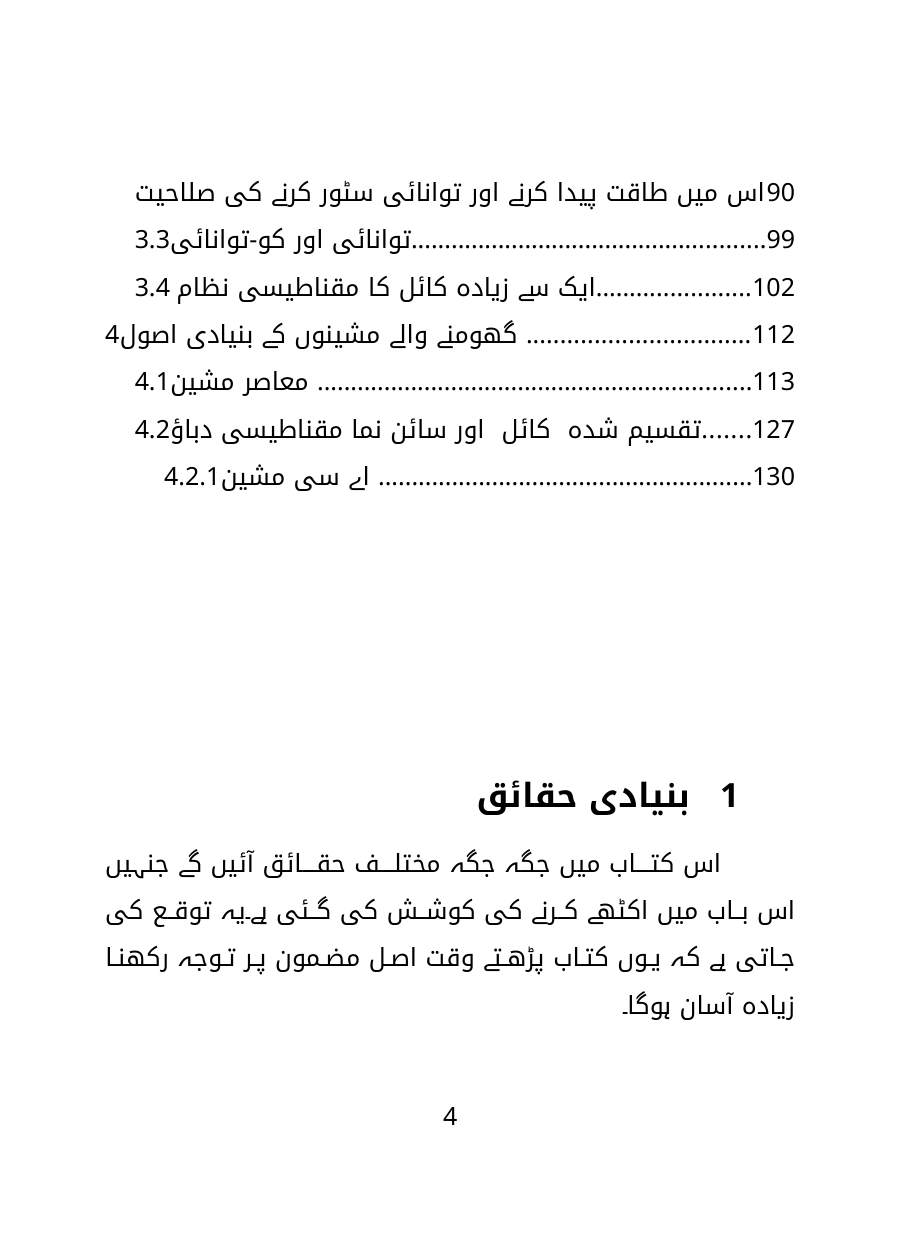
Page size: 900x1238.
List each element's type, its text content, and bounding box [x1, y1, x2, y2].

text 4.2تقسیم شدہ کائل اور سائن نما مقناطیسی دباؤ 127 [134, 406, 795, 453]
subtitle بنیادی حقائق [105, 764, 720, 827]
text 4.2.1اے سی مشین 130 [164, 453, 795, 501]
text 3.4 ایک سے زیادہ کائل کا مقناطیسی نظام 102 [134, 264, 795, 311]
text اس کتاب میں جگہ جگہ مختلف حقائق آئیں گے جنہیں اس باب میں اکٹھے کرنے کی کوشش کی گئی ہے۔یہ توقع کی جاتی ہے کہ یوں کتاب پڑھتے وقت اصل مضمون پر توجہ رکھنا زیادہ آسان ہوگا۔ [105, 840, 795, 1029]
text 3.2توانائی کی قسم تبدیل کرنے والا ایک کائل کا نظام اور اس میں طاقت پیدا کرنے اور توانائی سٹور کرنے کی صلاحیت 90 [134, 169, 795, 216]
text 4گھومنے والے مشینوں کے بنیادی اصول 112 [105, 311, 795, 359]
text 4.1معاصر مشین 113 [134, 359, 795, 406]
text 3.3توانائی اور کو-توانائی 99 [134, 216, 795, 264]
